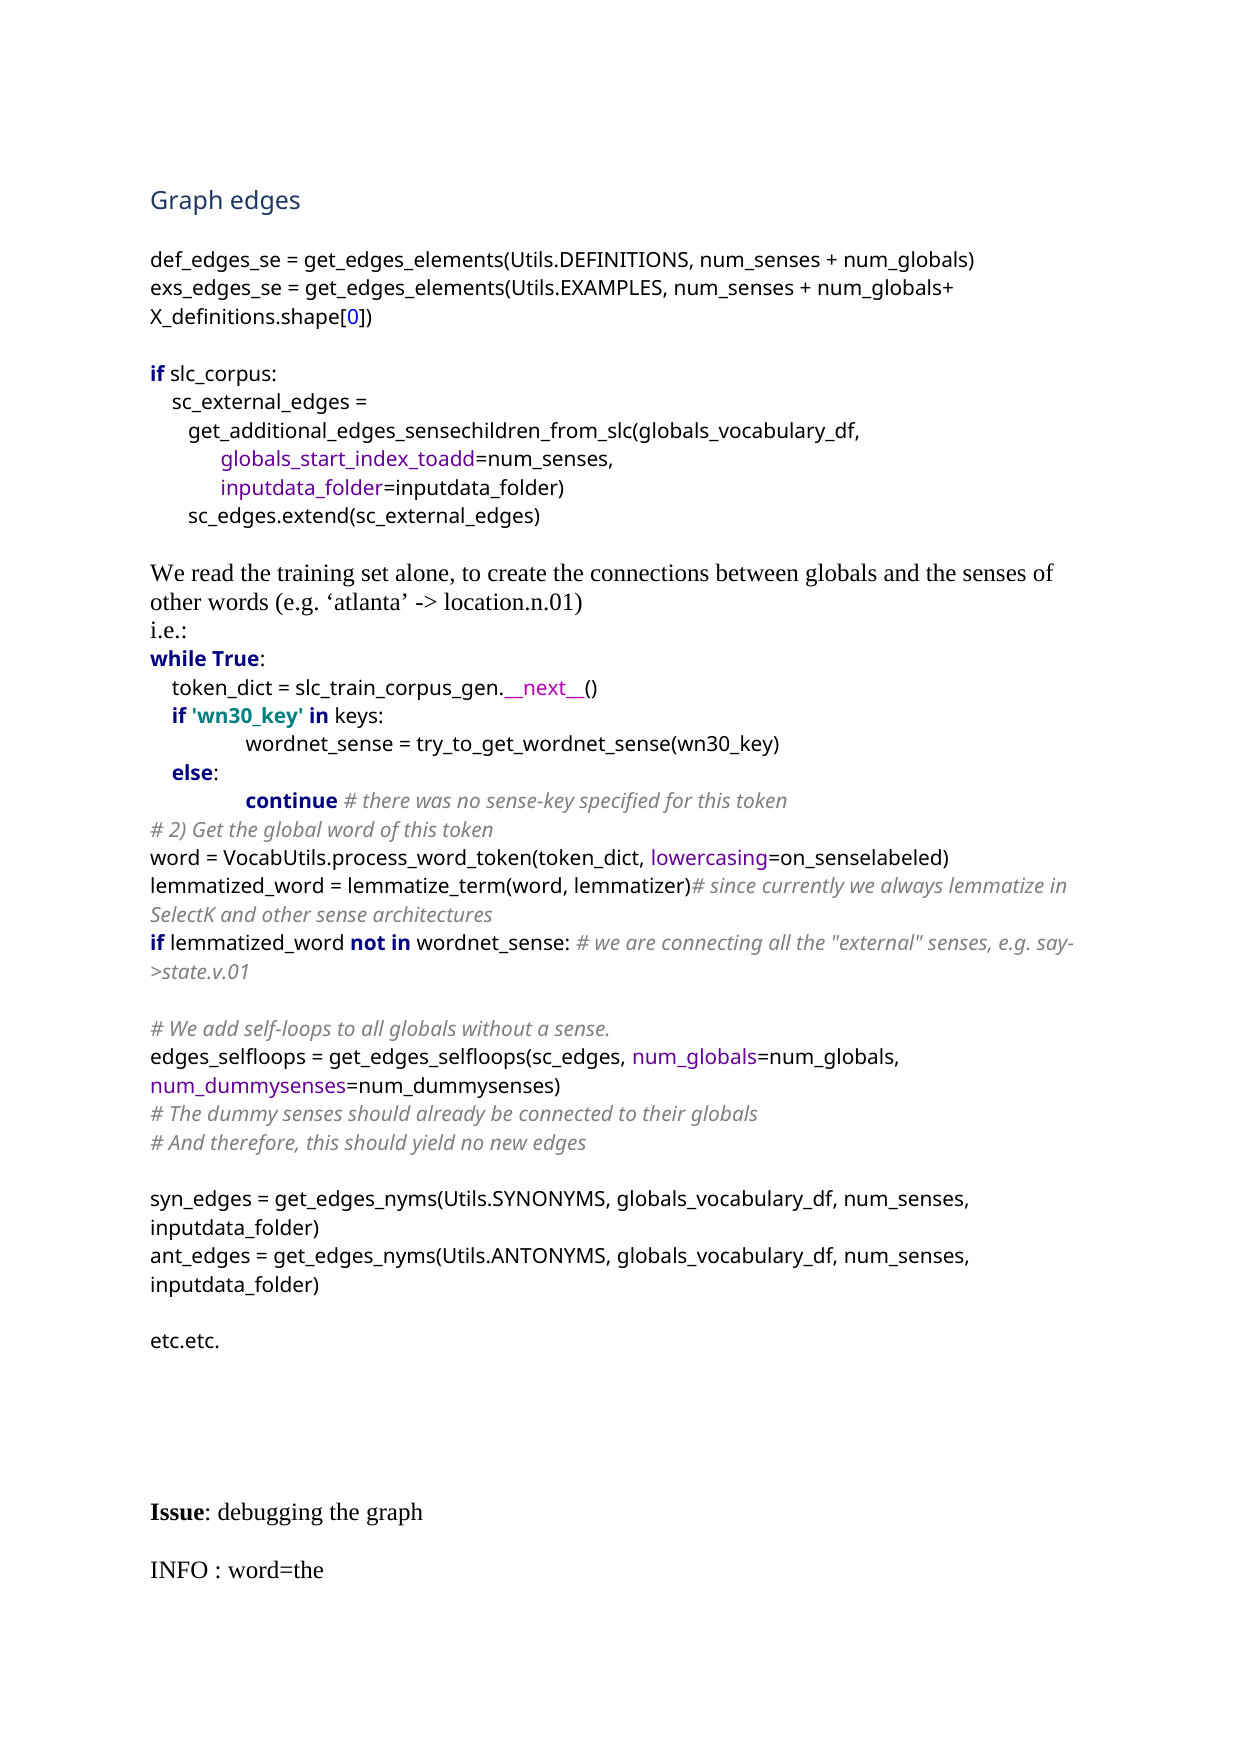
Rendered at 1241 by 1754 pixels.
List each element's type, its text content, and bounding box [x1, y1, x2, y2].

text if slc_corpus: sc_external_edges = get_additional_edges_sensechildren_from_slc(globals_vocabulary_df, globals_start_index_toadd=num_senses, inputdata_folder=inputdata_folder) sc_edges.extend(sc_external_edges) [150, 359, 1090, 529]
text def_edges_se = get_edges_elements(Utils.DEFINITIONS, num_senses + num_globals) [150, 245, 1090, 273]
text etc.etc. [150, 1327, 1090, 1355]
text syn_edges = get_edges_nyms(Utils.SYNONYMS, globals_vocabulary_df, num_senses, inputdata_folder) [150, 1184, 1090, 1241]
text while True: token_dict = slc_train_corpus_gen.__next__() [150, 644, 1090, 701]
text Issue: debugging the graph [150, 1497, 1090, 1526]
text exs_edges_se = get_edges_elements(Utils.EXAMPLES, num_senses + num_globals+ X_definitions.shape[0]) [150, 273, 1090, 330]
text We read the training set alone, to create the connections between globals and the senses of other words (e.g. ‘atlanta’ -> location.n.01) [150, 558, 1090, 615]
text ant_edges = get_edges_nyms(Utils.ANTONYMS, globals_vocabulary_df, num_senses, inputdata_folder) [150, 1241, 1090, 1298]
text lemmatized_word = lemmatize_term(word, lemmatizer)# since currently we always lemmatize in SelectK and other sense architectures if lemmatized_word not in wordnet_sense: # we are connecting all the "external" senses, e.g. say->state.v.01 [150, 872, 1090, 985]
text if 'wn30_key' in keys: wordnet_sense = try_to_get_wordnet_sense(wn30_key) [150, 701, 1090, 758]
text # The dummy senses should already be connected to their globals [150, 1099, 1090, 1128]
text # And therefore, this should yield no new edges [150, 1128, 1090, 1156]
text # 2) Get the global word of this token word = VocabUtils.process_word_token(token_dict, lowercasing=on_senselabeled) [150, 815, 1090, 872]
subtitle Graph edges [150, 183, 1090, 217]
text i.e.: [150, 615, 1090, 644]
text # We add self-loops to all globals without a sense. edges_selfloops = get_edges_selfloops(sc_edges, num_globals=num_globals, num_dummysenses=num_dummysenses) [150, 1014, 1090, 1099]
text INFO : word=the [150, 1555, 1090, 1583]
text else: continue # there was no sense-key specified for this token [150, 758, 1090, 815]
